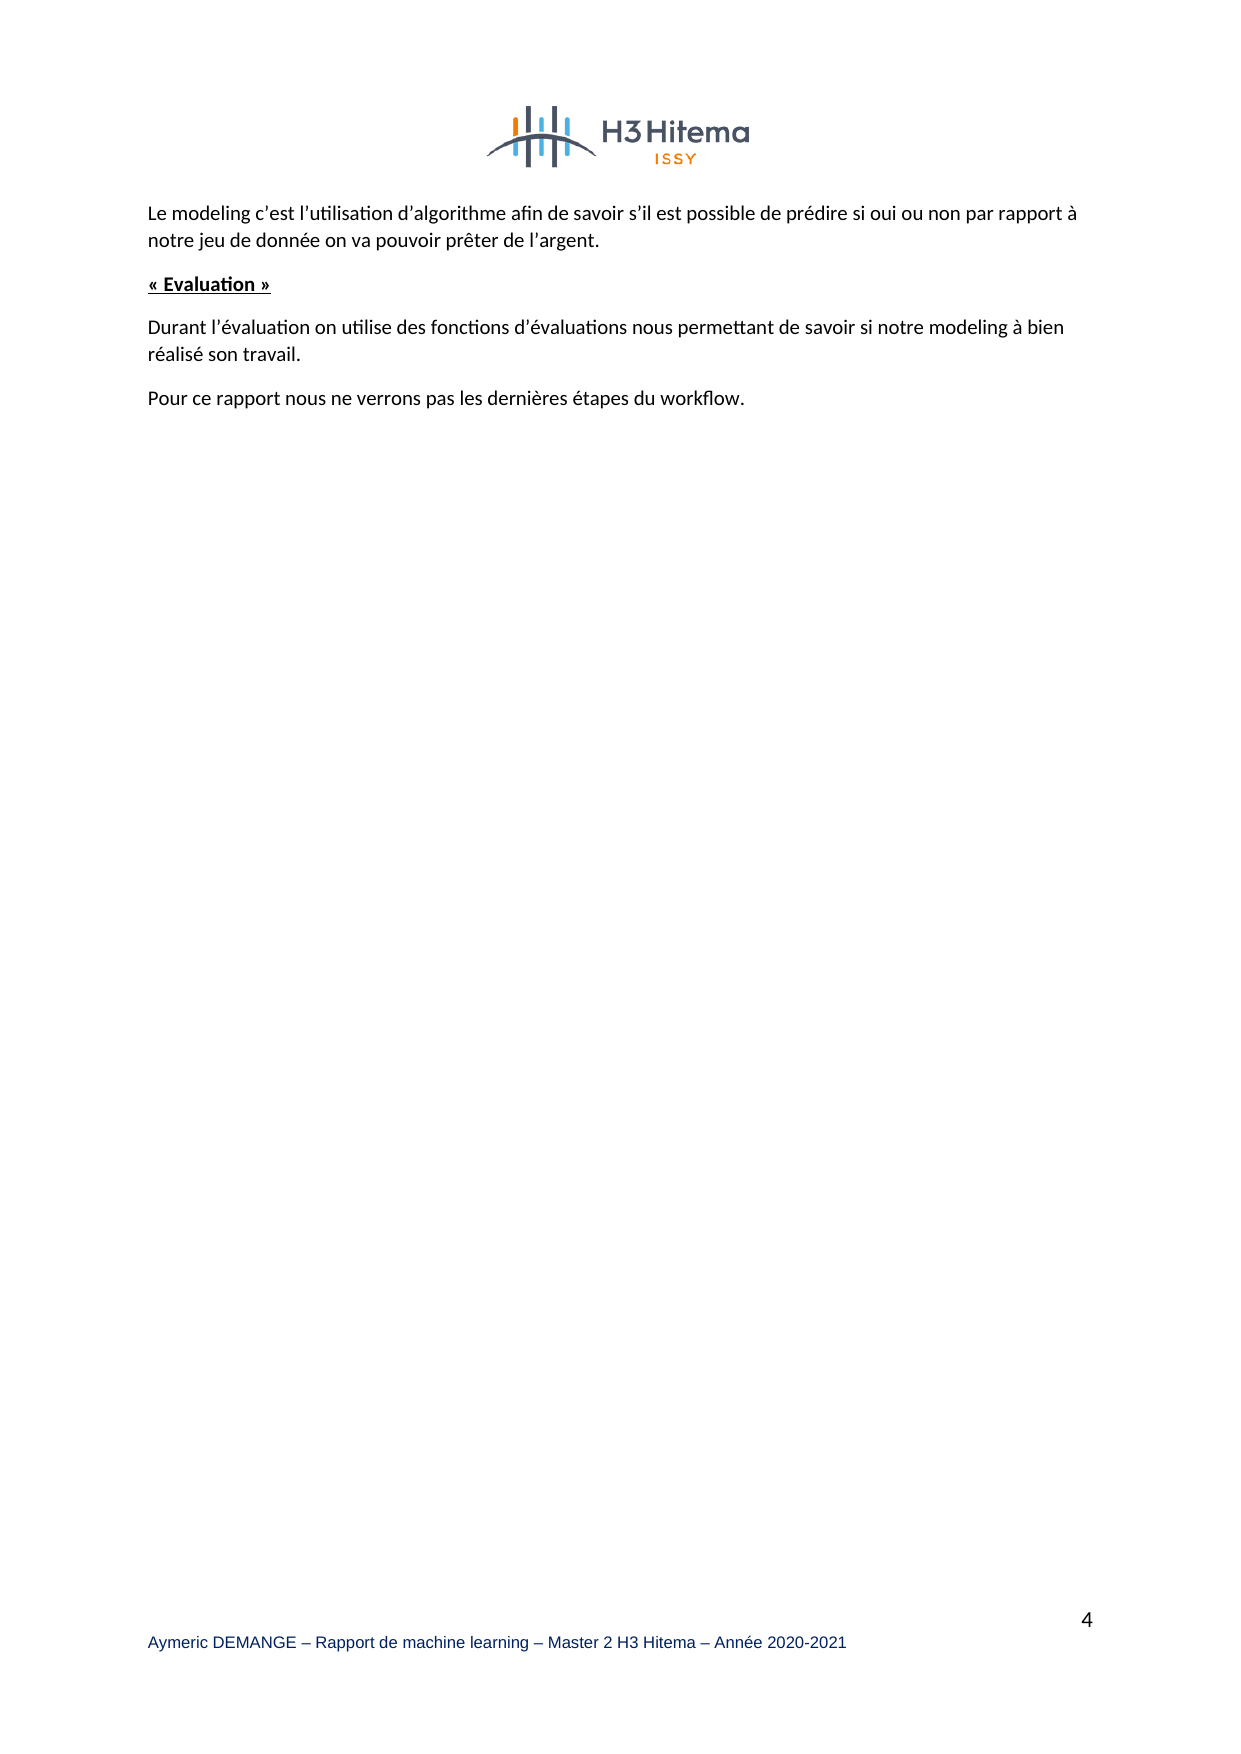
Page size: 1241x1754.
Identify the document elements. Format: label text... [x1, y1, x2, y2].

text Pour ce rapport nous ne verrons pas les dernières étapes du workflow. [148, 385, 1093, 410]
text « Evaluation » [148, 271, 1093, 296]
text Durant l’évaluation on utilise des fonctions d’évaluations nous permettant de savoir si notre modeling à bien réalisé son travail. [148, 314, 1093, 367]
text Le modeling c’est l’utilisation d’algorithme afin de savoir s’il est possible de prédire si oui ou non par rapport à notre jeu de donnée on va pouvoir prêter de l’argent. [148, 201, 1093, 253]
